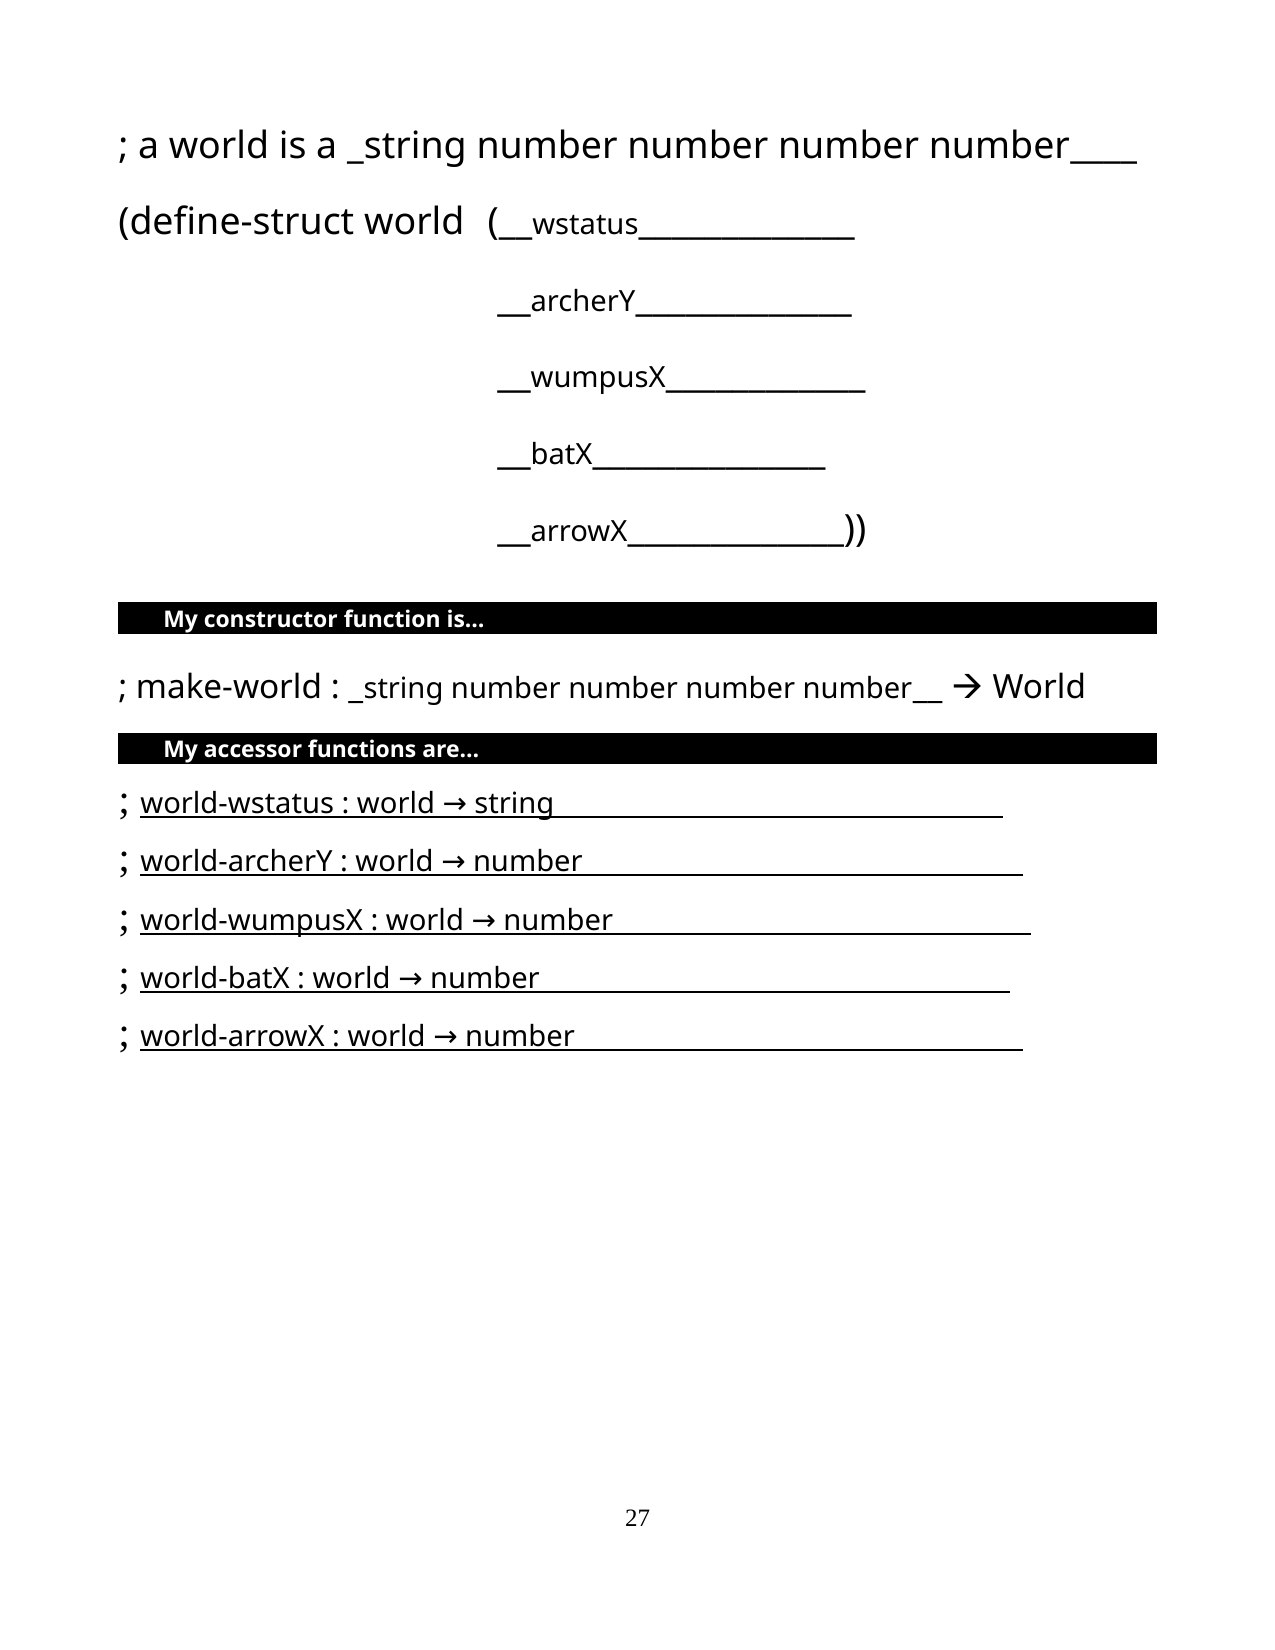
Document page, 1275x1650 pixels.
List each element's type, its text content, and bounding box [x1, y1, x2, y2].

text __wumpusX____________ [118, 348, 1157, 399]
text ; world-archerY : world → number [118, 833, 1157, 881]
text (define-struct world (__wstatus_____________ [118, 195, 1157, 246]
subtitle My constructor function is… [118, 602, 1157, 634]
text ; world-wumpusX : world → number [118, 891, 1157, 939]
text ; world-batX : world → number [118, 949, 1157, 997]
text ; world-arrowX : world → number [118, 1008, 1157, 1056]
text ; a world is a _string number number number number____ [118, 118, 1157, 169]
subtitle My accessor functions are… [118, 733, 1157, 764]
text __archerY_____________ [118, 271, 1157, 322]
text ; world-wstatus : world → string [118, 774, 1157, 822]
text __batX______________ [118, 424, 1157, 475]
text __arrowX_____________)) [118, 501, 1157, 552]
text ; make-world : _string number number number number__  World [118, 662, 1157, 708]
